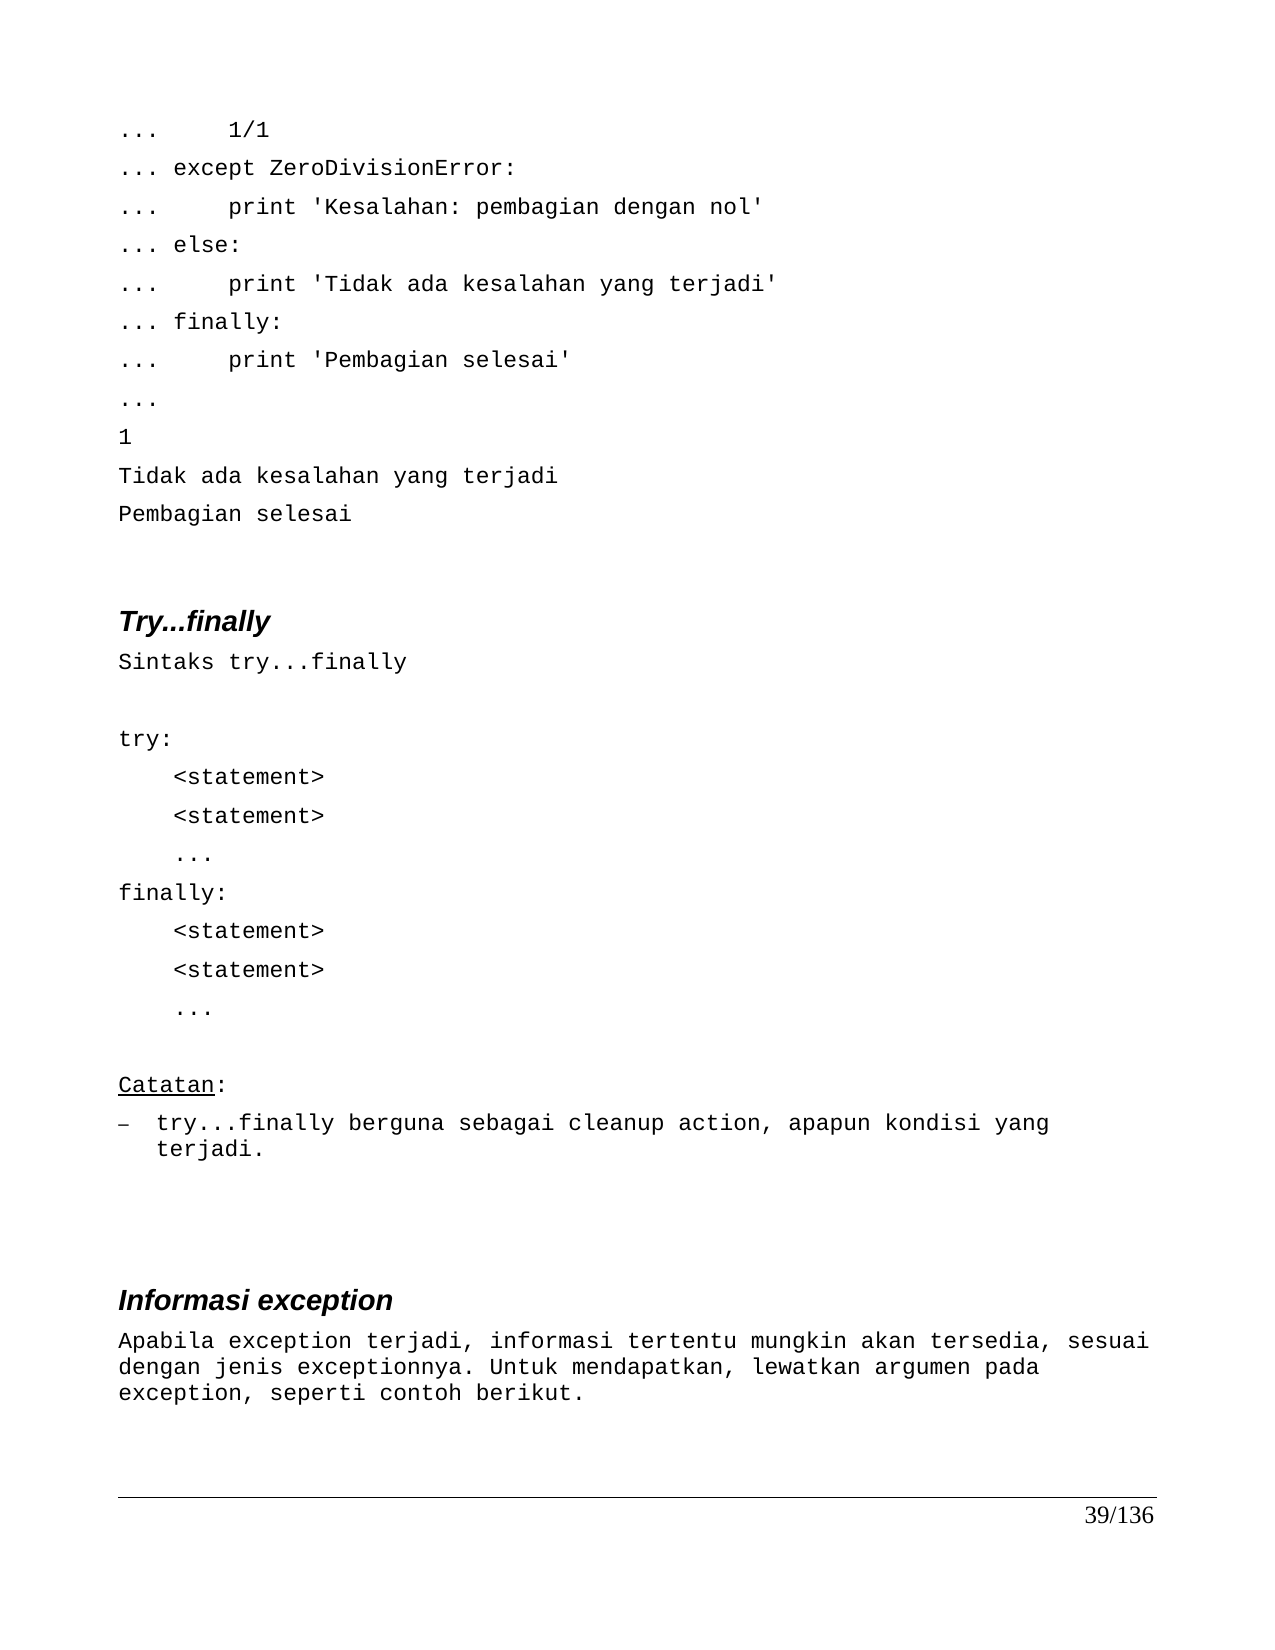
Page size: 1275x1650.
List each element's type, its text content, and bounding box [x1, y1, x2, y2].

text ... else: [118, 233, 1157, 259]
text Tidak ada kesalahan yang terjadi [118, 464, 1157, 490]
text ... [118, 387, 1157, 413]
text ... [118, 843, 1157, 868]
text Apabila exception terjadi, informasi tertentu mungkin akan tersedia, sesuai dengan jenis exceptionnya. Untuk mendapatkan, lewatkan argumen pada exception, seperti contoh berikut. [118, 1329, 1157, 1407]
text Catatan: [118, 1073, 1157, 1099]
text Sintaks try...finally [118, 650, 1157, 676]
subtitle Informasi exception [118, 1283, 1157, 1317]
text 1 [118, 426, 1157, 452]
text <statement> [118, 958, 1157, 984]
text ... print 'Tidak ada kesalahan yang terjadi' [118, 272, 1157, 298]
text ... except ZeroDivisionError: [118, 157, 1157, 182]
text ... print 'Kesalahan: pembagian dengan nol' [118, 195, 1157, 221]
text <statement> [118, 804, 1157, 830]
text ... 1/1 [118, 118, 1157, 144]
text Pembagian selesai [118, 502, 1157, 528]
list try...finally berguna sebagai cleanup action, apapun kondisi yang terjadi. [118, 1112, 1157, 1163]
text ... print 'Pembagian selesai' [118, 349, 1157, 375]
text <statement> [118, 919, 1157, 945]
text finally: [118, 881, 1157, 907]
subtitle Try...finally [118, 604, 1157, 638]
text <statement> [118, 766, 1157, 792]
text ... [118, 996, 1157, 1022]
text ... finally: [118, 310, 1157, 336]
text try: [118, 727, 1157, 753]
